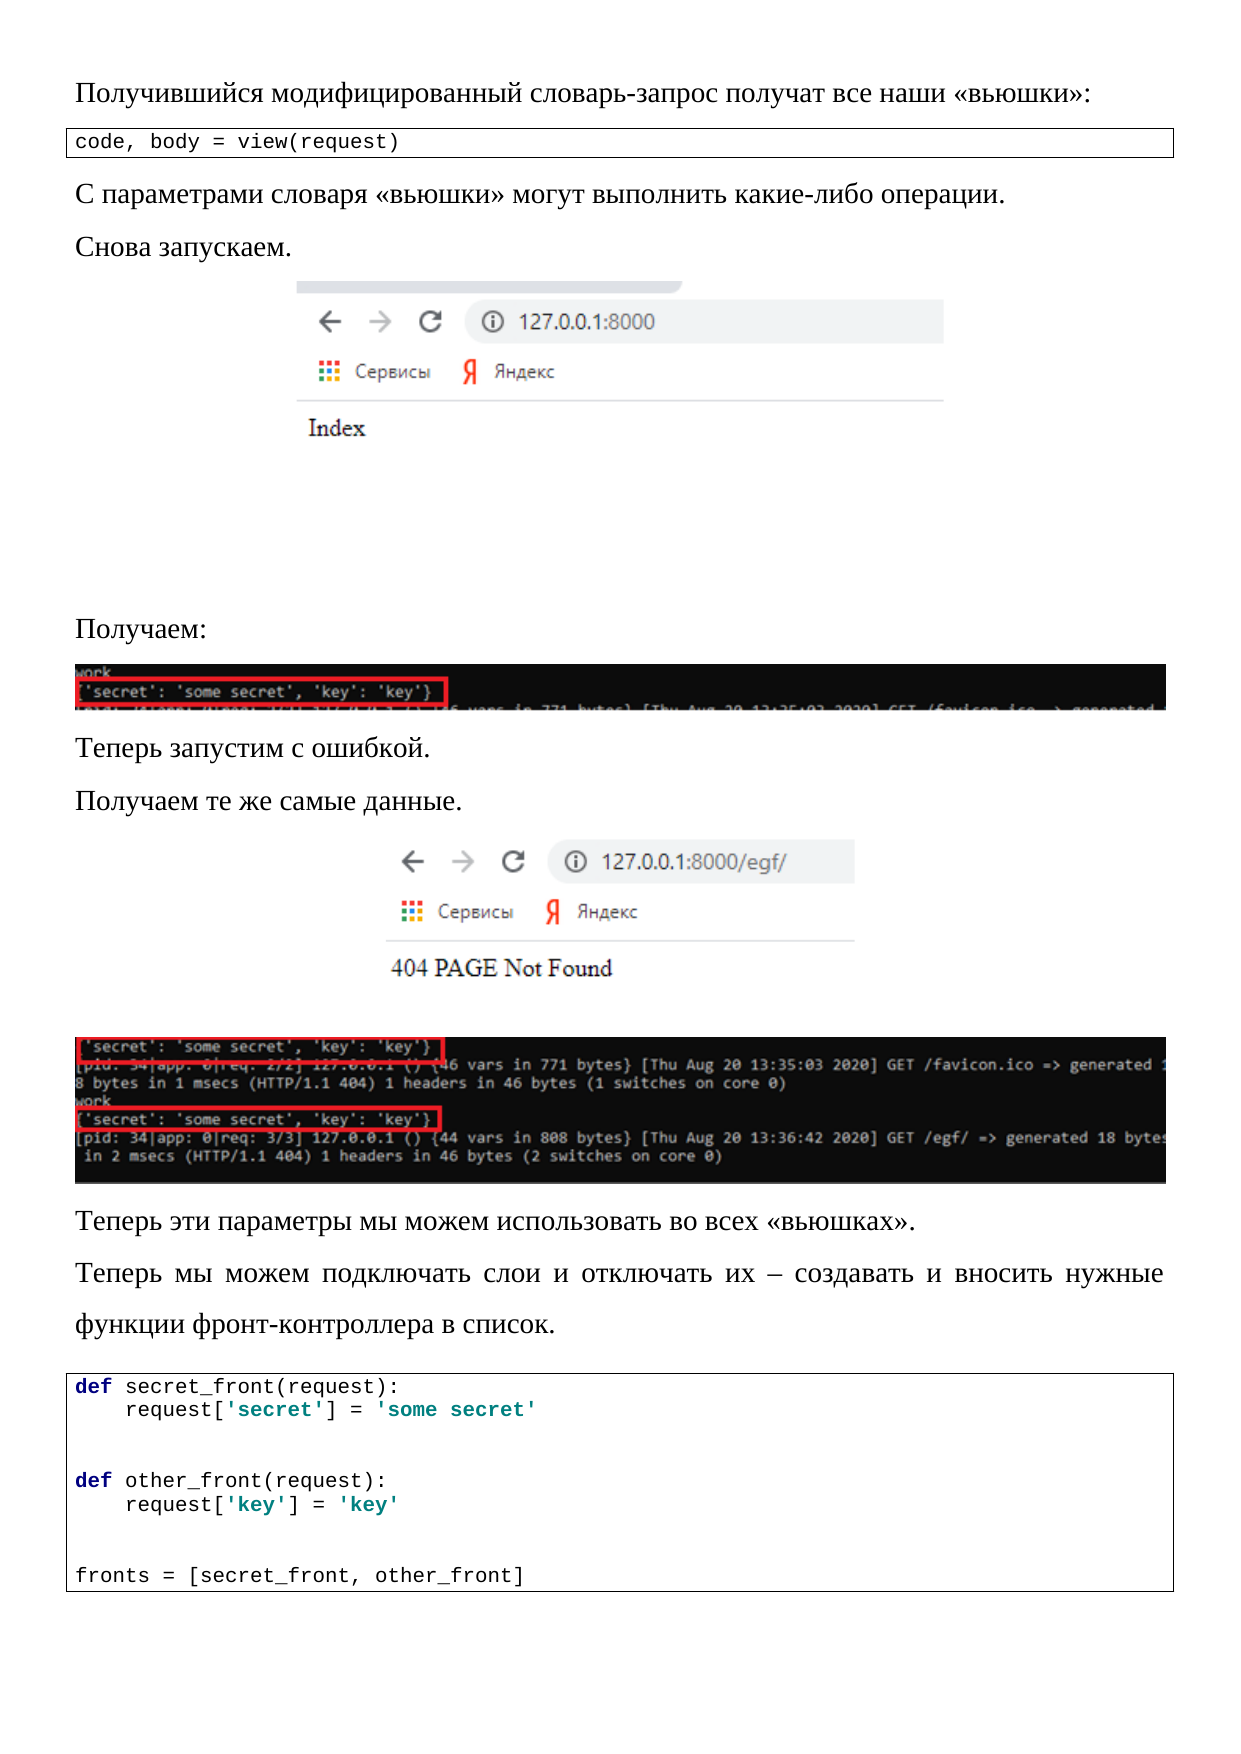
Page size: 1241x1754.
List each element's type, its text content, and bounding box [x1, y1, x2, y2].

picture [75, 1037, 1166, 1184]
text Теперь эти параметры мы можем использовать во всех «вьюшках». [75, 1203, 1165, 1236]
text Теперь запустим с ошибкой. [75, 730, 1165, 764]
text Получаем те же самые данные. [75, 783, 1165, 816]
picture [385, 835, 855, 1019]
text Теперь мы можем подключать слои и отключать их – создавать и вносить нужные функции фронт-контроллера в список. [75, 1255, 1165, 1339]
text def secret_front(request): request['secret'] = 'some secret' def other_front(request): request['key'] = 'key' fronts = [secret_front, other_front] [67, 1374, 1173, 1591]
text code, body = view(request) [67, 129, 1173, 157]
text Снова запускаем. [75, 229, 1165, 263]
picture [296, 281, 944, 593]
picture [75, 664, 1166, 712]
text Получившийся модифицированный словарь-запрос получат все наши «вьюшки»: [75, 75, 1165, 108]
text Получаем: [75, 612, 1165, 645]
text С параметрами словаря «вьюшки» могут выполнить какие-либо операции. [75, 176, 1165, 210]
